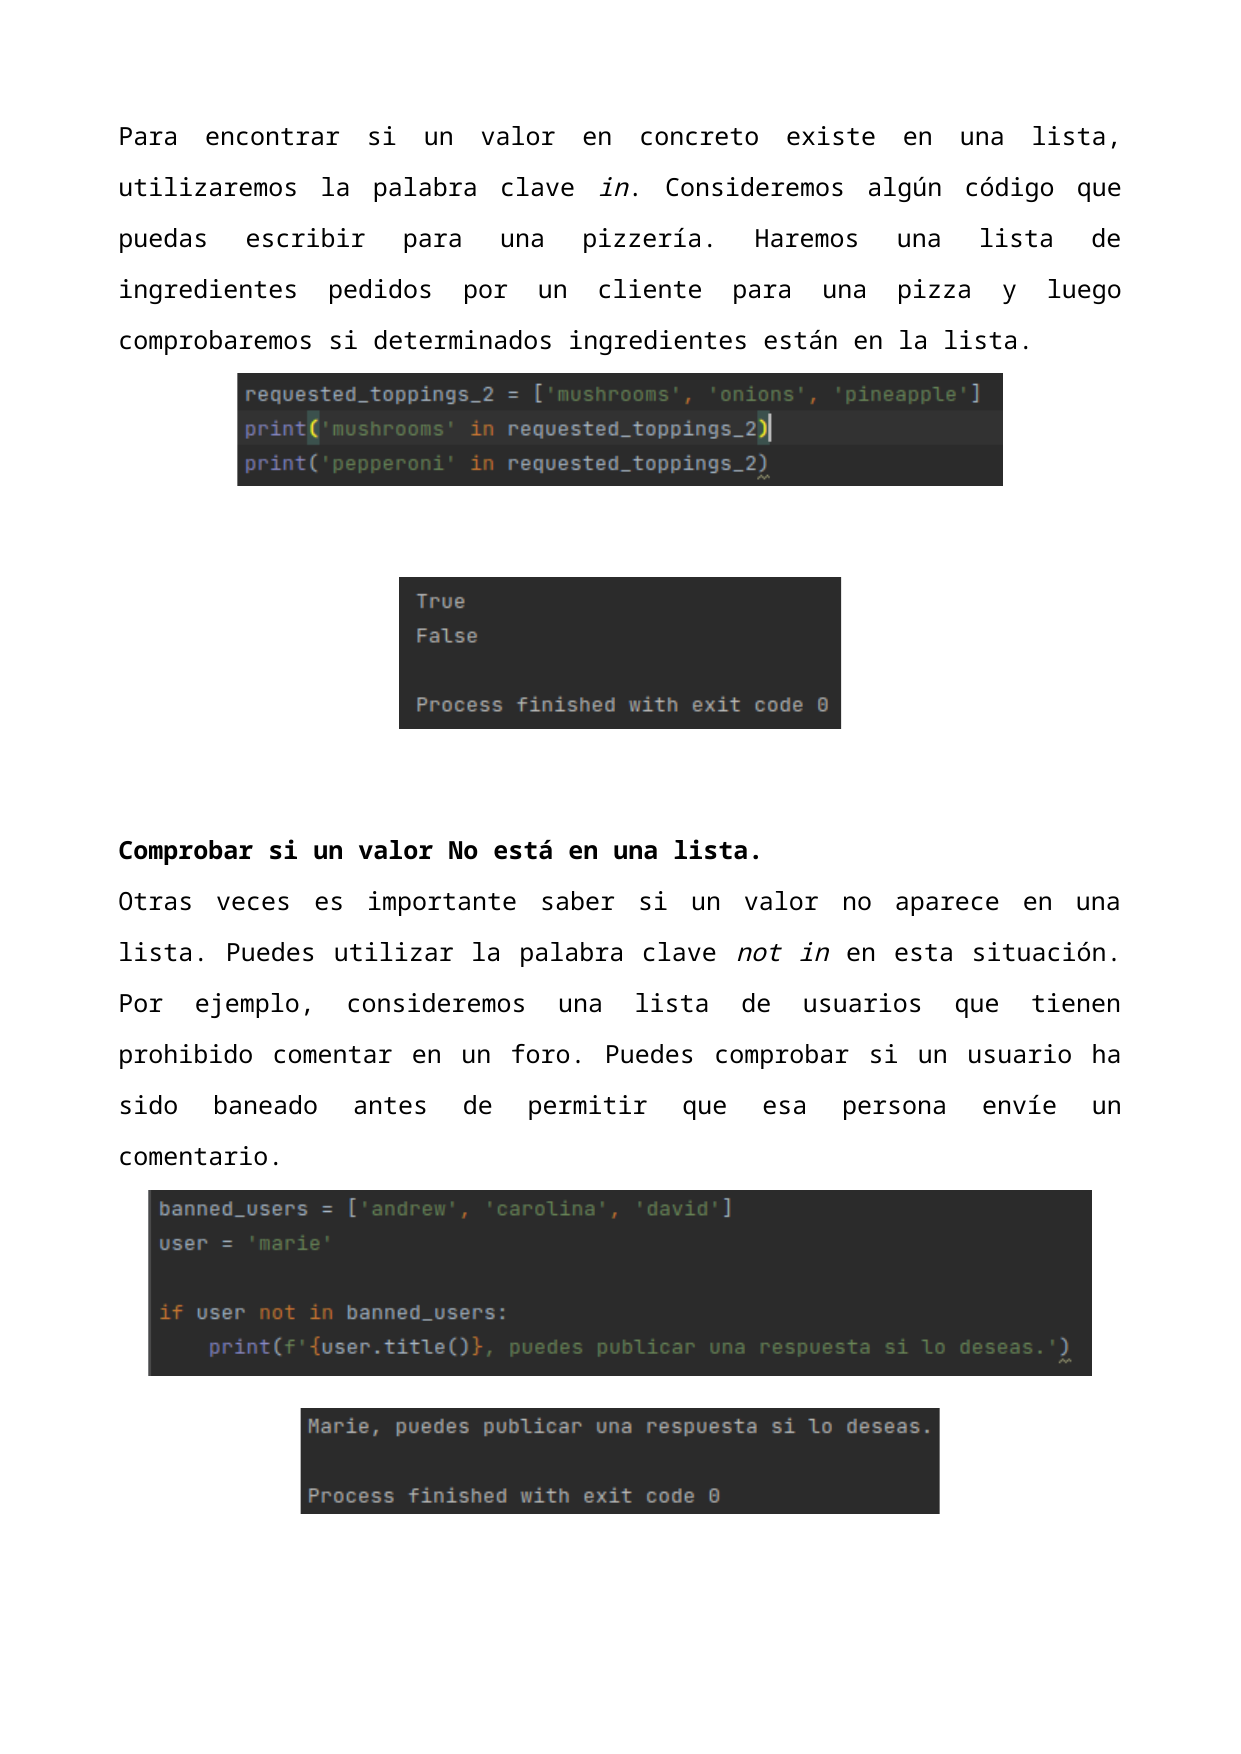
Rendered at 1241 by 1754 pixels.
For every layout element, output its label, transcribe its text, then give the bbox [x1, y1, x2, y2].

picture [237, 373, 1003, 486]
picture [399, 577, 842, 729]
picture [148, 1190, 1092, 1376]
picture [300, 1408, 940, 1514]
text Otras veces es importante saber si un valor no aparece en una lista. Puedes utilizar la palabra clave not in en esta situación. Por ejemplo, consideremos una lista de usuarios que tienen prohibido comentar en un foro. Puedes comprobar si un usuario ha sido baneado antes de permitir que esa persona envíe un comentario. [118, 884, 1122, 1173]
text Para encontrar si un valor en concreto existe en una lista, utilizaremos la palabra clave in. Consideremos algún código que puedas escribir para una pizzería. Haremos una lista de ingredientes pedidos por un cliente para una pizza y luego comprobaremos si determinados ingredientes están en la lista. [118, 118, 1122, 356]
text Comprobar si un valor No está en una lista. [118, 833, 1122, 867]
